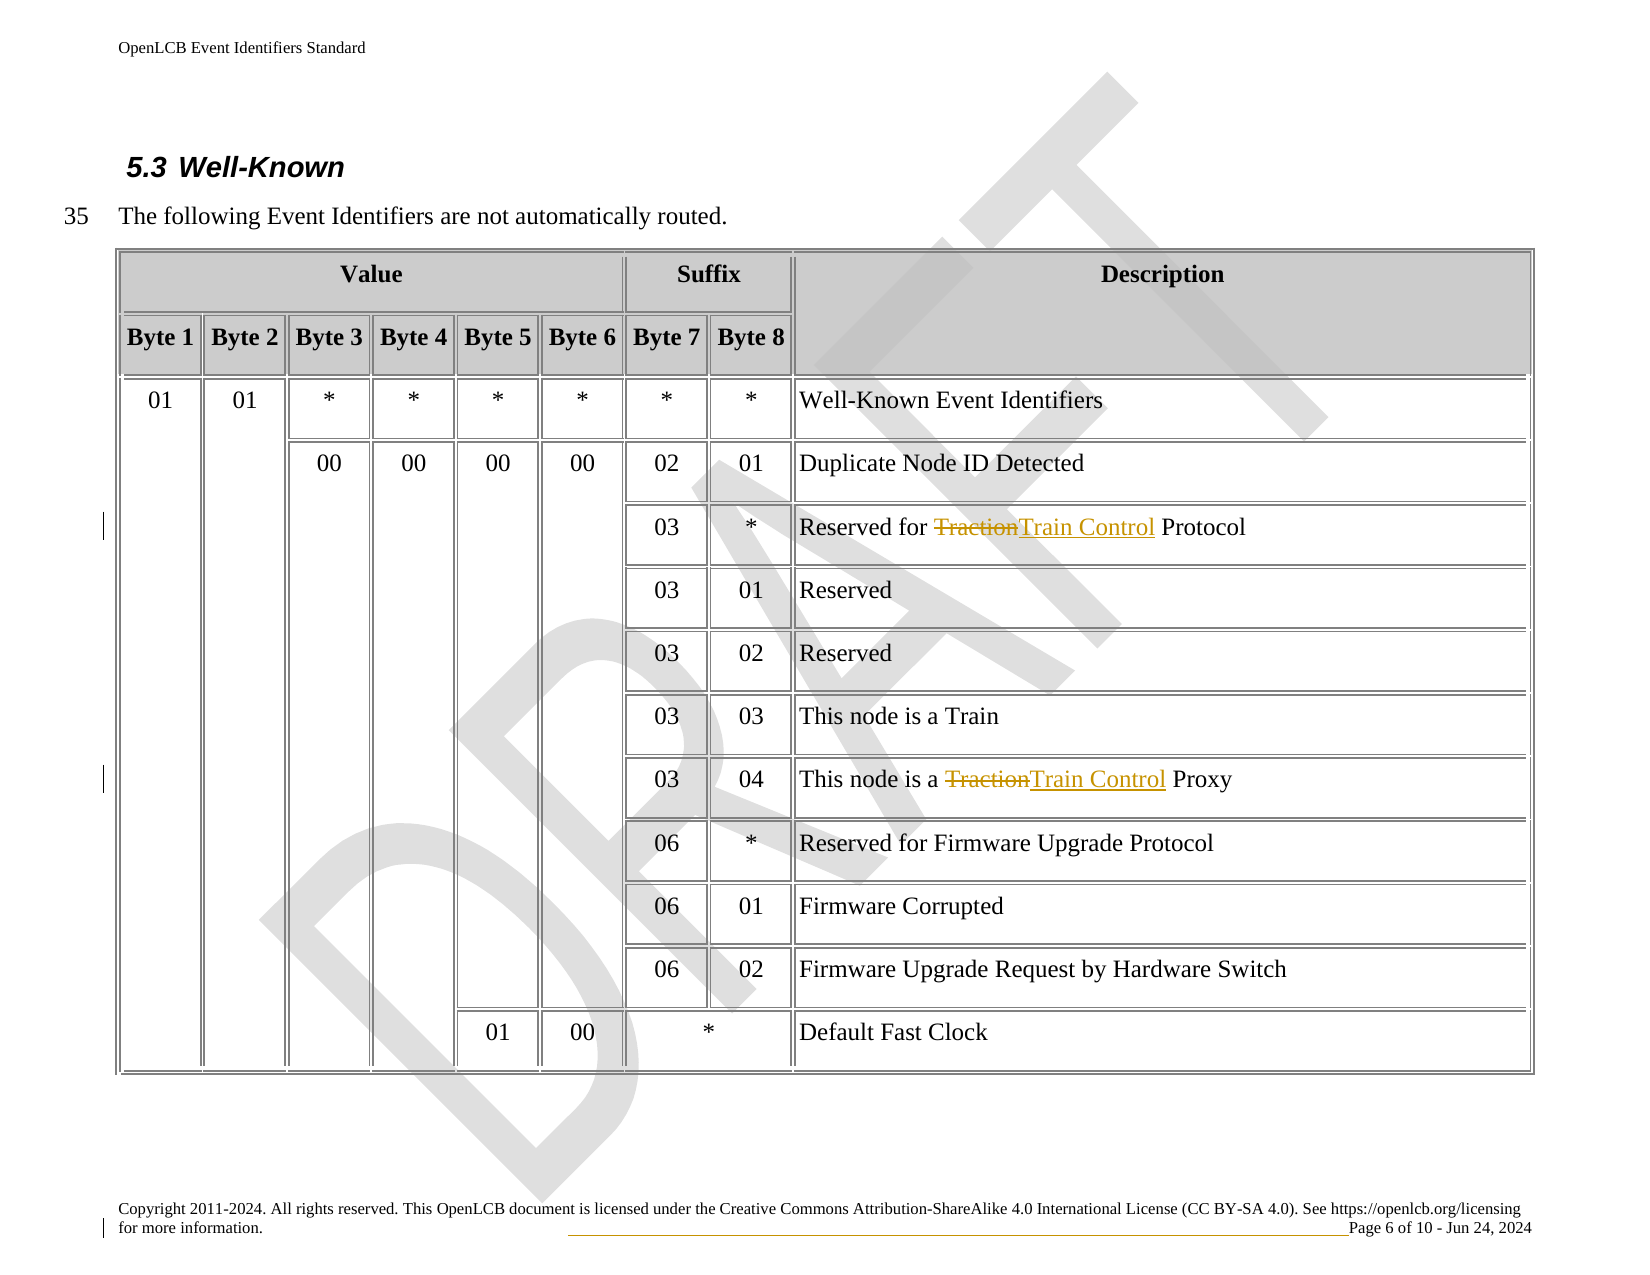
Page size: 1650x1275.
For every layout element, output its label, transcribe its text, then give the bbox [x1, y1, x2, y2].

table_cell 03 [627, 759, 681, 817]
subtitle [1078, 150, 1532, 183]
table_cell Duplicate Node ID Detected [942, 443, 1008, 476]
table_cell Byte 3 [290, 316, 369, 374]
table_cell [371, 1034, 407, 1070]
table_cell Reserved [891, 634, 1039, 690]
table_header Description [1166, 253, 1530, 374]
table_header Value [121, 253, 624, 311]
table_cell Byte 2 [205, 316, 284, 374]
table_header Suffix [624, 250, 793, 311]
table_cell 04 [716, 759, 790, 817]
table_cell * [543, 380, 622, 437]
table_cell * [458, 380, 537, 437]
table_cell 00 [458, 443, 537, 719]
table_cell Byte 4 [374, 316, 453, 374]
table_cell This node is a Train Control Proxy [796, 759, 883, 817]
table_cell 02 [711, 632, 790, 690]
table_cell [711, 994, 723, 1006]
table_cell [627, 668, 655, 690]
table_cell [315, 877, 369, 980]
table_cell Firmware Upgrade Request by Hardware Switch [793, 943, 1532, 1006]
table_cell 06 [627, 910, 660, 943]
table_cell * [627, 380, 706, 437]
table_cell Reserved [796, 668, 809, 690]
table_cell Reserved [815, 632, 886, 677]
table_cell Reserved for Train Control Protocol [1008, 501, 1532, 564]
table_header Description [871, 253, 1235, 374]
table_cell This node is a Train [865, 690, 1532, 753]
table_cell 02 [627, 443, 706, 501]
table_cell Byte 7 [627, 316, 706, 374]
text [1013, 201, 1091, 230]
table_cell Firmware Corrupted [796, 880, 1532, 943]
text [1114, 201, 1532, 230]
table_cell Reserved for Firmware Upgrade Protocol [804, 817, 1532, 880]
table_cell [906, 569, 1074, 627]
table_cell [543, 661, 622, 840]
table_cell 00 [290, 443, 369, 887]
table_cell Reserved [1012, 627, 1532, 690]
table_cell [458, 741, 537, 886]
table_cell Well-Known Event Identifiers [796, 380, 884, 437]
table_cell This node is a Train Control Proxy [889, 754, 1532, 817]
table_cell 03 [627, 506, 706, 564]
table_cell 00 [374, 443, 453, 832]
table_cell This node is a Train [796, 696, 846, 753]
table_cell Duplicate Node ID Detected [796, 443, 948, 501]
table_cell Duplicate Node ID Detected [1017, 437, 1532, 501]
table_cell [505, 705, 537, 768]
table_cell * [290, 380, 369, 437]
subtitle Well-Known [118, 150, 1027, 183]
table_cell * [737, 506, 790, 564]
table_cell 03 [627, 696, 684, 753]
table_cell 01 [118, 374, 202, 1070]
table_header Description [793, 250, 927, 374]
table_cell 01 [711, 885, 790, 943]
table_cell 06 [627, 949, 706, 1006]
table_cell 01 [711, 569, 772, 627]
table_cell Well-Known Event Identifiers [1081, 380, 1298, 437]
table_cell 00 [540, 1011, 597, 1070]
text The following Event Identifiers are not automatically routed. [118, 201, 976, 230]
table_cell * [374, 380, 453, 437]
table_cell Well-Known Event Identifiers [1289, 374, 1532, 437]
table_cell 01 [456, 1006, 540, 1070]
table_cell 01 [711, 443, 790, 501]
table_cell 06 [654, 885, 706, 937]
table_cell [287, 950, 371, 1070]
table_cell Reserved [796, 569, 908, 627]
table_cell 03 [642, 632, 706, 690]
table_cell 01 [203, 380, 287, 1070]
table_cell [458, 876, 537, 1006]
table_cell Reserved for Train Control Protocol [799, 506, 1011, 564]
table_cell Default Fast Clock [793, 1006, 1532, 1070]
table_cell [543, 944, 585, 1006]
table_cell 03 [711, 696, 790, 753]
table_cell 03 [627, 569, 706, 627]
table_cell Byte 8 [711, 316, 790, 374]
table_cell * [711, 823, 790, 880]
table_cell Well-Known Event Identifiers [879, 380, 1071, 437]
table_cell 06 [640, 822, 706, 880]
table_cell [543, 826, 622, 994]
table_cell Reserved for Firmware Upgrade Protocol [796, 859, 844, 880]
table_cell * [629, 1006, 793, 1070]
table_cell Byte 5 [458, 316, 537, 374]
table_cell 02 [718, 949, 790, 1006]
table_cell [711, 523, 735, 564]
table_cell Byte 6 [543, 316, 622, 374]
table_cell [777, 569, 790, 591]
table_cell Byte 1 [118, 311, 202, 374]
table_cell * [711, 380, 790, 437]
table_cell [1065, 564, 1532, 627]
table_cell [374, 864, 453, 1064]
table_cell 00 [543, 443, 622, 636]
